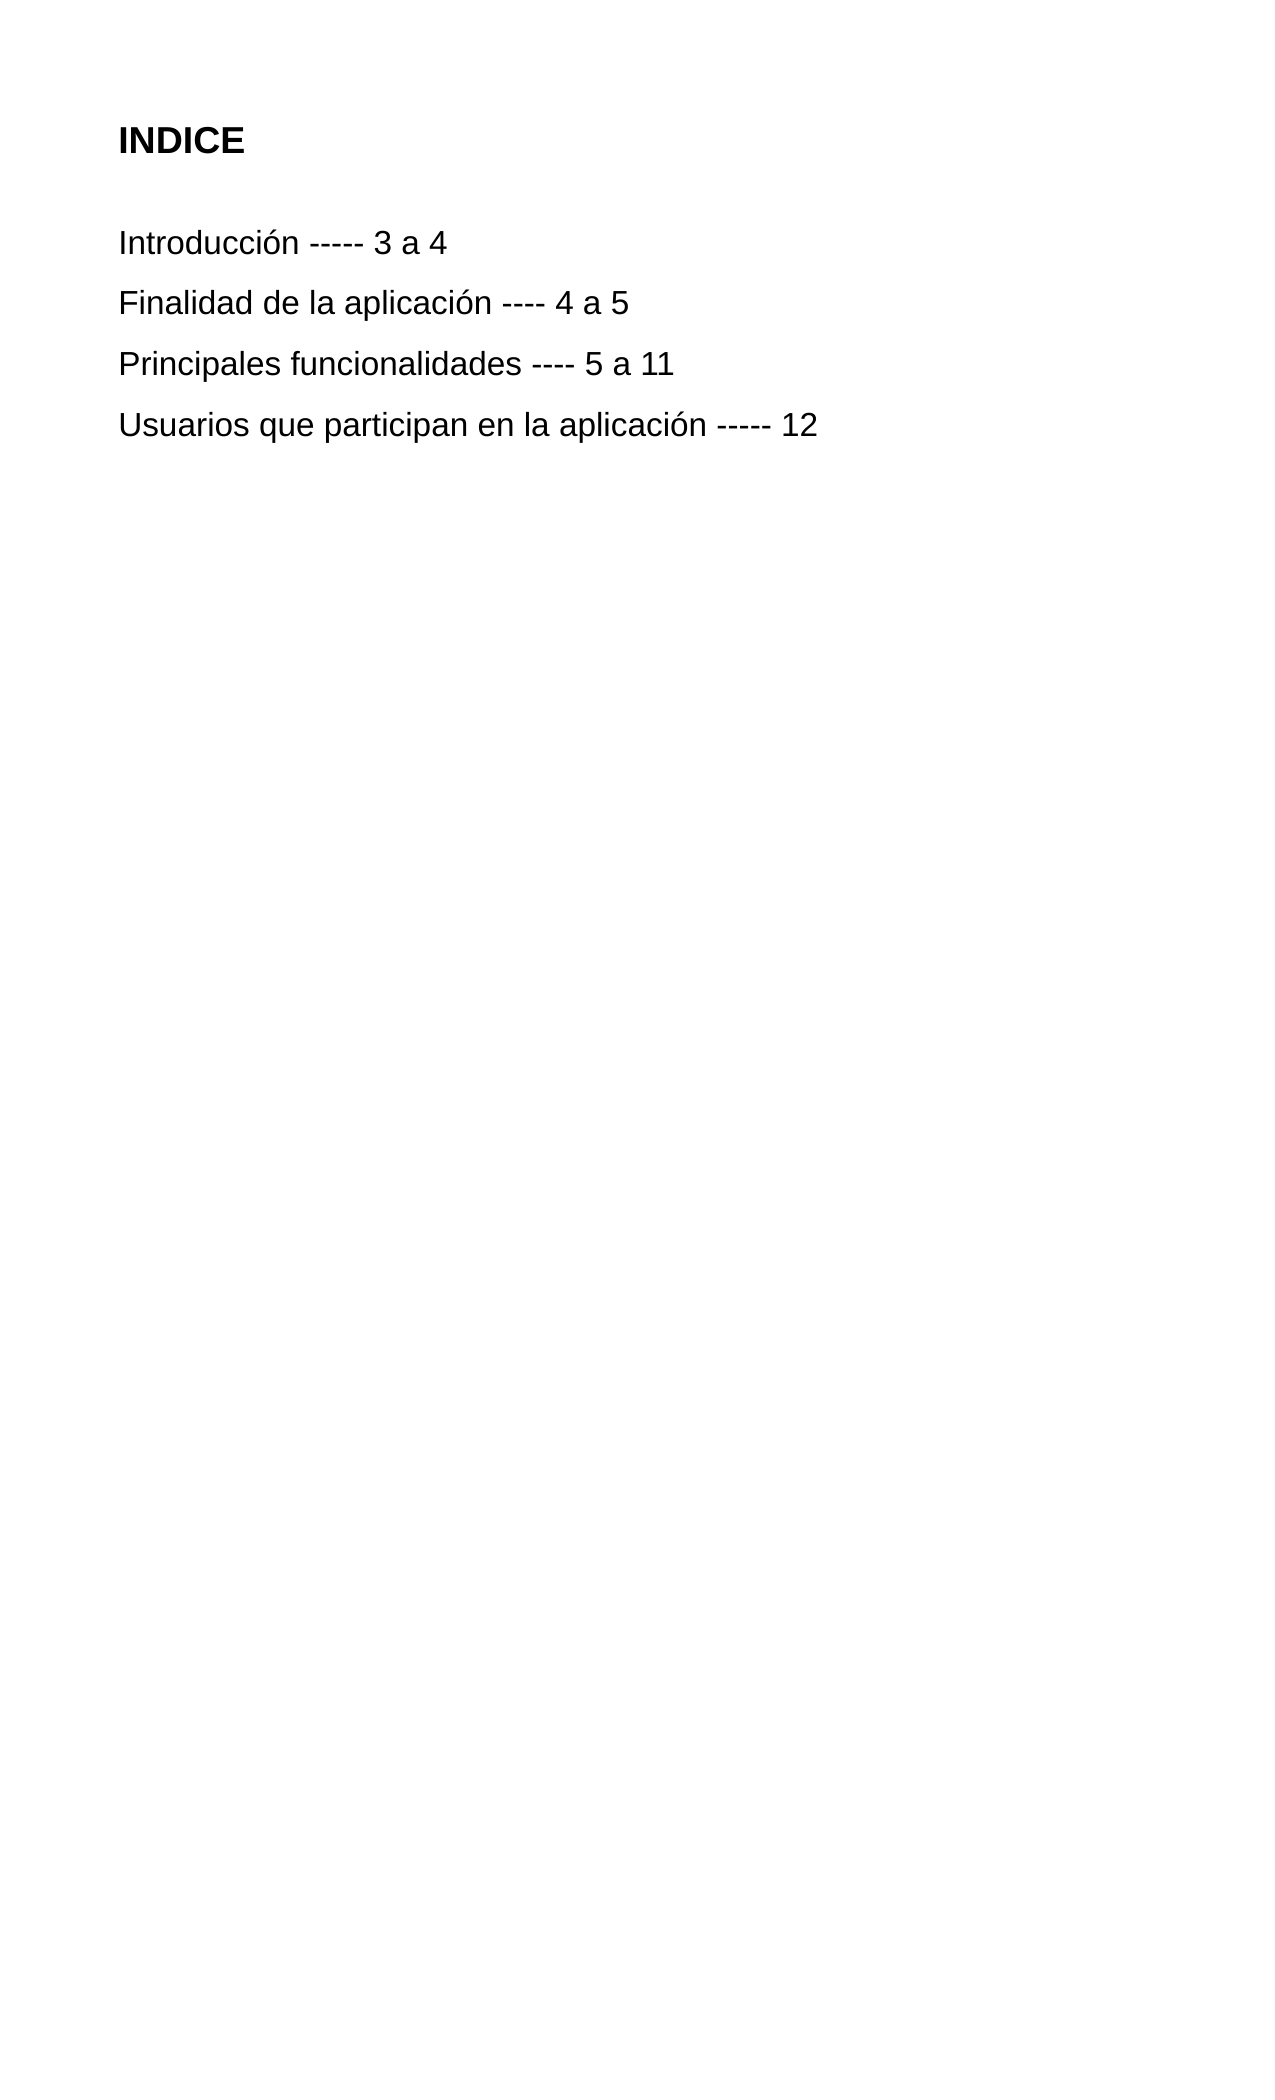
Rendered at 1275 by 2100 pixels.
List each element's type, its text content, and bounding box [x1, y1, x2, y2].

text Introducción ----- 3 a 4 [118, 223, 1157, 261]
text Usuarios que participan en la aplicación ----- 12 [118, 405, 1157, 443]
text Principales funcionalidades ---- 5 a 11 [118, 344, 1157, 382]
subtitle INDICE [118, 118, 1157, 161]
text Finalidad de la aplicación ---- 4 a 5 [118, 283, 1157, 322]
